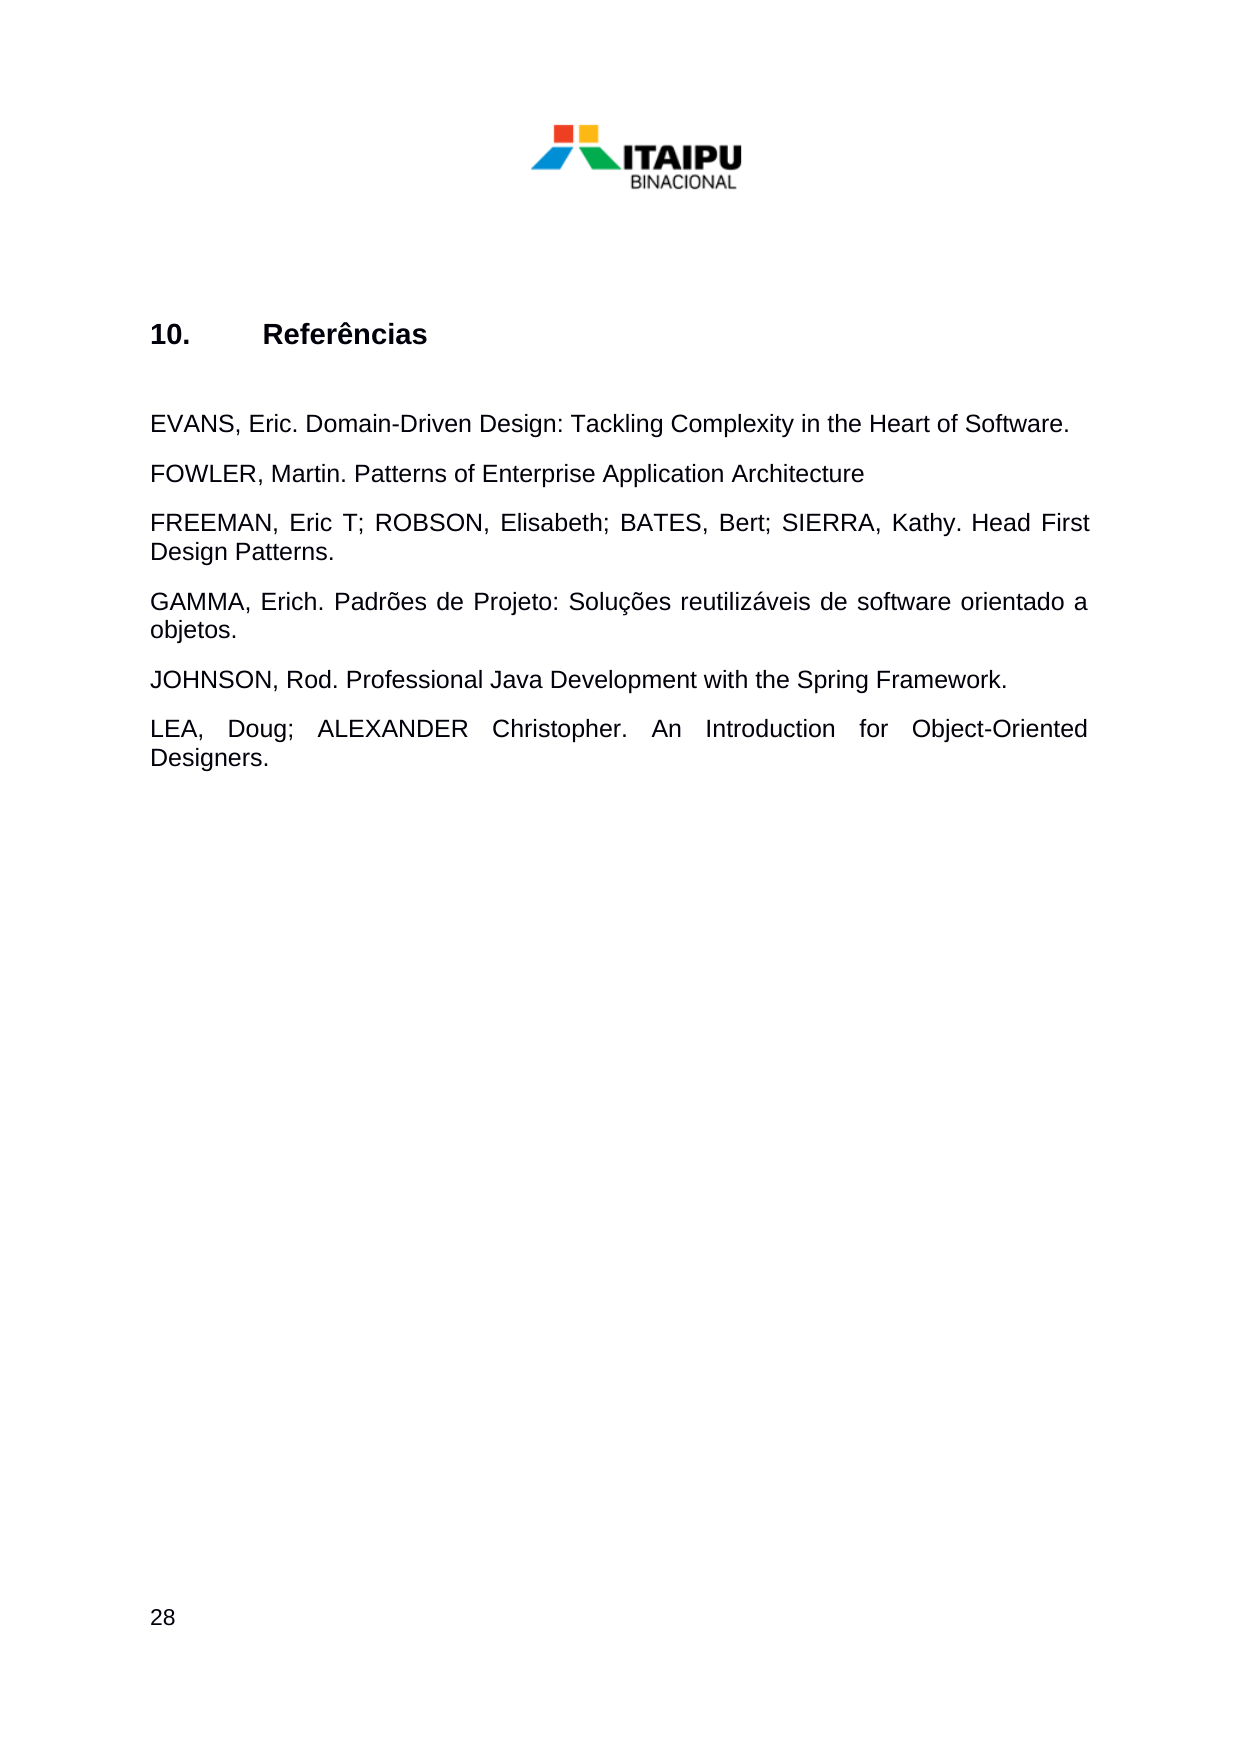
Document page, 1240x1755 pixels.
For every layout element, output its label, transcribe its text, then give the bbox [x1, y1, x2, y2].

text LEA, Doug; ALEXANDER Christopher. An Introduction for Object-Oriented Designers. [150, 714, 1089, 772]
text FREEMAN, Eric T; ROBSON, Elisabeth; BATES, Bert; SIERRA, Kathy. Head First Design Patterns. [150, 508, 1089, 566]
text EVANS, Eric. Domain-Driven Design: Tackling Complexity in the Heart of Software. [150, 409, 1089, 438]
text JOHNSON, Rod. Professional Java Development with the Spring Framework. [150, 665, 1089, 693]
text FOWLER, Martin. Patterns of Enterprise Application Architecture [150, 458, 1089, 487]
list Referências [150, 317, 1089, 350]
text GAMMA, Erich. Padrões de Projeto: Soluções reutilizáveis de software orientado a objetos. [150, 586, 1089, 644]
